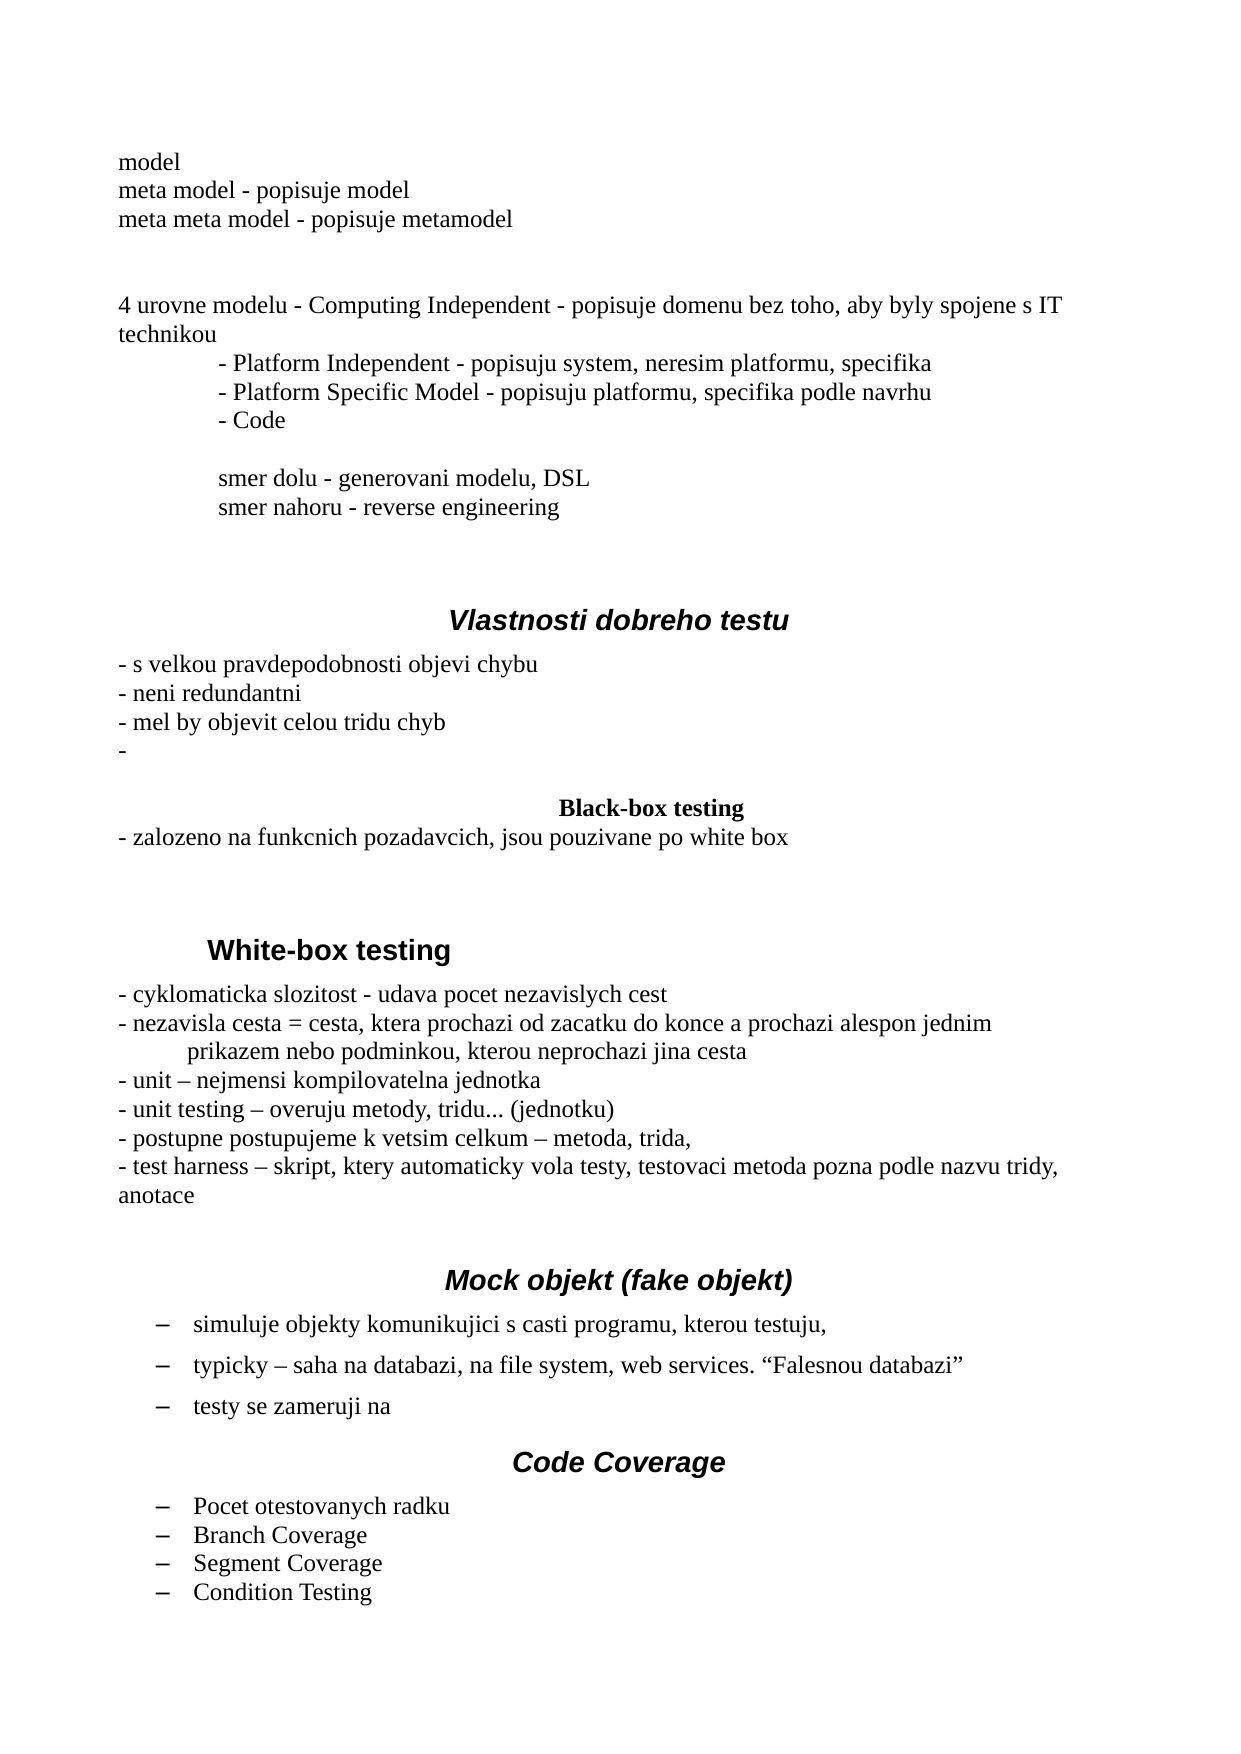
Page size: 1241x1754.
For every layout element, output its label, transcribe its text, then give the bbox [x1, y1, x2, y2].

text smer nahoru - reverse engineering [118, 492, 1122, 521]
text - postupne postupujeme k vetsim celkum – metoda, trida, [118, 1123, 1122, 1151]
text - Platform Independent - popisuju system, neresim platformu, specifika [118, 348, 1122, 377]
text - s velkou pravdepodobnosti objevi chybu [118, 649, 1122, 678]
text - cyklomaticka slozitost - udava pocet nezavislych cest [118, 979, 1122, 1008]
text - Platform Specific Model - popisuju platformu, specifika podle navrhu [118, 377, 1122, 406]
list Branch Coverage [156, 1520, 1122, 1548]
list Segment Coverage [156, 1548, 1122, 1577]
text - unit testing – overuju metody, tridu... (jednotku) [118, 1094, 1122, 1123]
list Condition Testing [156, 1577, 1122, 1606]
subtitle Mock objekt (fake objekt) [118, 1263, 1122, 1296]
text prikazem nebo podminkou, kterou neprochazi jina cesta [118, 1036, 1122, 1065]
subtitle Vlastnosti dobreho testu [118, 603, 1122, 637]
text - Code [118, 406, 1122, 434]
subtitle White-box testing [118, 933, 1122, 966]
list testy se zameruji na [156, 1391, 1122, 1420]
text - test harness – skript, ktery automaticky vola testy, testovaci metoda pozna podle nazvu tridy, anotace [118, 1151, 1122, 1209]
list typicky – saha na databazi, na file system, web services. “Falesnou databazi” [156, 1350, 1122, 1379]
text - nezavisla cesta = cesta, ktera prochazi od zacatku do konce a prochazi alespon jednim [118, 1008, 1122, 1036]
text model [118, 147, 1122, 176]
text - [118, 735, 1122, 764]
text Black-box testing [118, 793, 1122, 822]
text meta model - popisuje model [118, 176, 1122, 204]
text - neni redundantni [118, 678, 1122, 707]
text meta meta model - popisuje metamodel [118, 204, 1122, 233]
text - unit – nejmensi kompilovatelna jednotka [118, 1065, 1122, 1094]
text 4 urovne modelu - Computing Independent - popisuje domenu bez toho, aby byly spojene s IT technikou [118, 291, 1122, 348]
subtitle Code Coverage [118, 1445, 1122, 1478]
text - zalozeno na funkcnich pozadavcich, jsou pouzivane po white box [118, 822, 1122, 850]
list Pocet otestovanych radku [156, 1491, 1122, 1520]
text smer dolu - generovani modelu, DSL [118, 463, 1122, 492]
list simuluje objekty komunikujici s casti programu, kterou testuju, [156, 1309, 1122, 1337]
text - mel by objevit celou tridu chyb [118, 707, 1122, 735]
